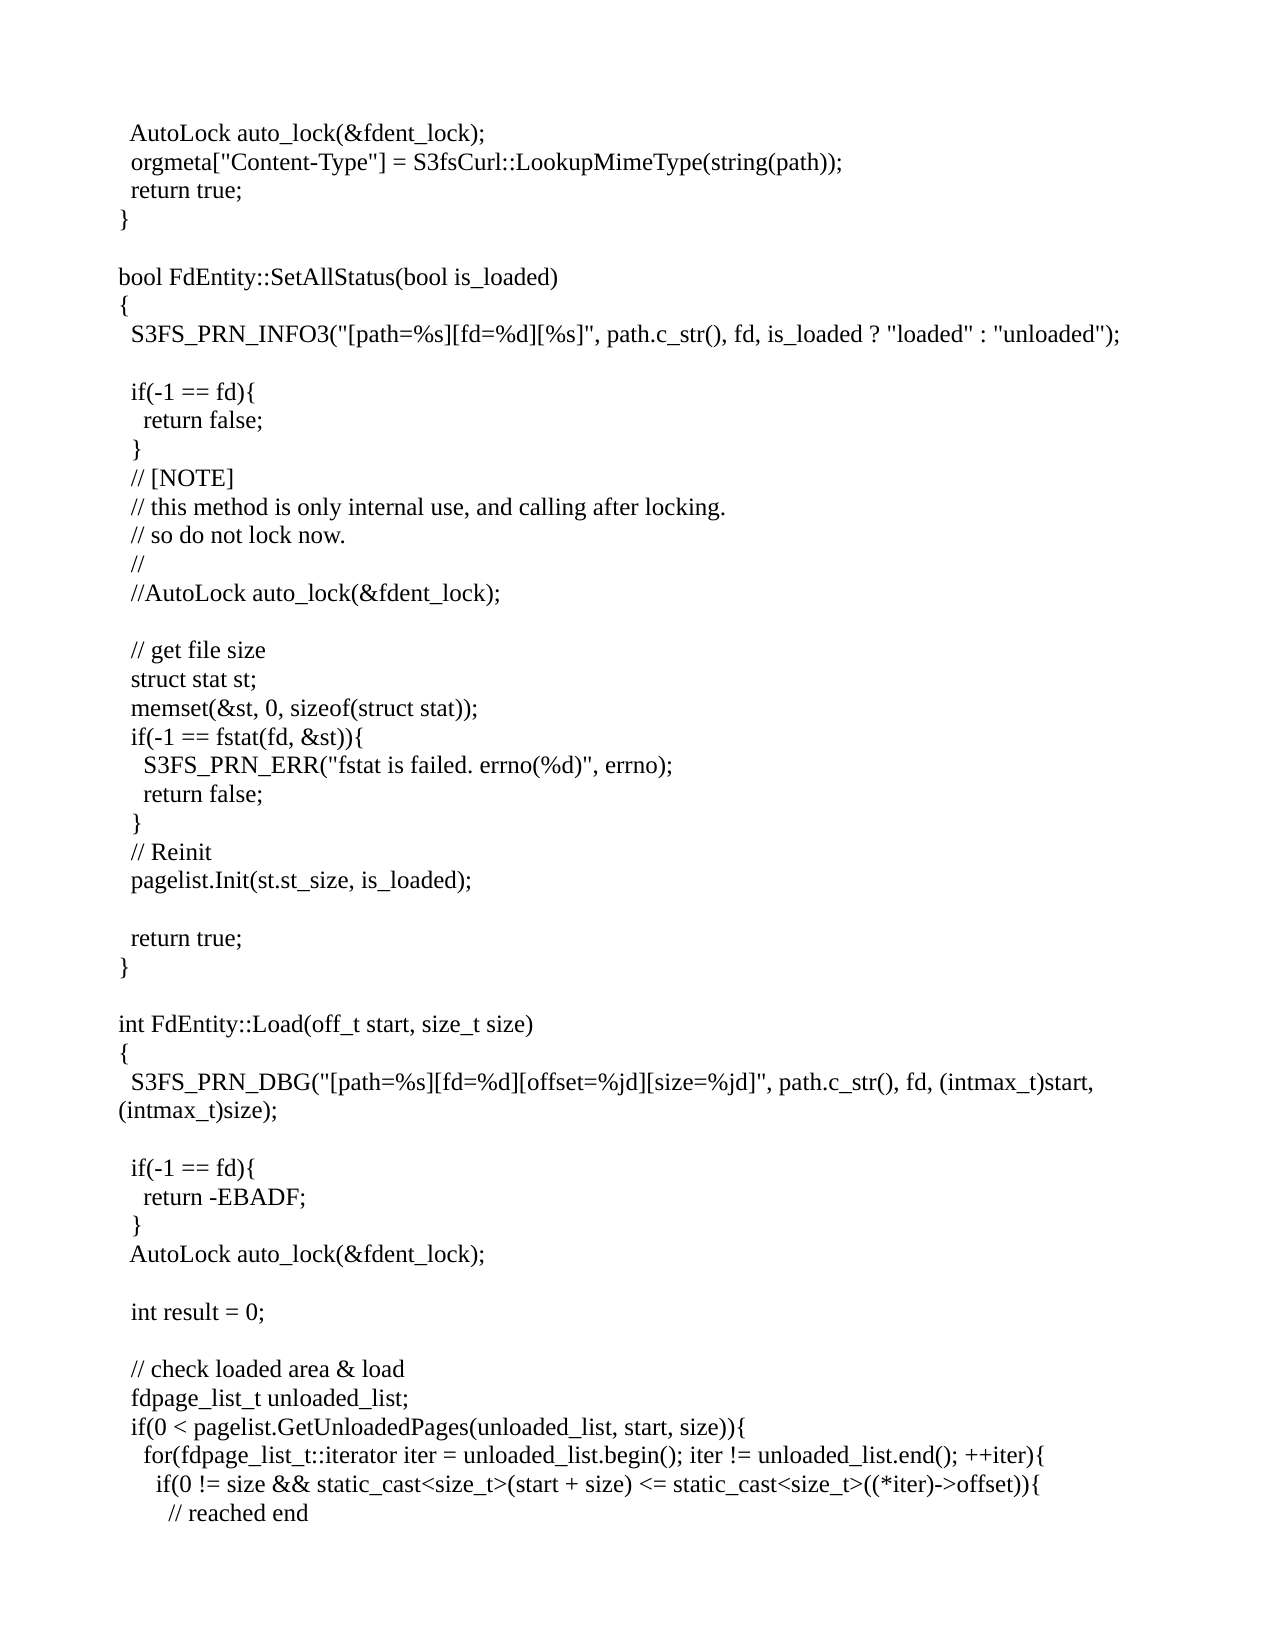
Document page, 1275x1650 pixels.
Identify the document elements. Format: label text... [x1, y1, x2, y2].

text } [118, 204, 1157, 233]
text if(-1 == fd){ [118, 377, 1157, 406]
text AutoLock auto_lock(&fdent_lock); [118, 1239, 1157, 1268]
text return false; [118, 779, 1157, 808]
text } [118, 434, 1157, 463]
text return true; [118, 923, 1157, 952]
text struct stat st; [118, 664, 1157, 693]
text for(fdpage_list_t::iterator iter = unloaded_list.begin(); iter != unloaded_list.end(); ++iter){ [118, 1441, 1157, 1469]
text // [NOTE] [118, 463, 1157, 492]
text pagelist.Init(st.st_size, is_loaded); [118, 866, 1157, 894]
text // check loaded area & load [118, 1354, 1157, 1383]
text int result = 0; [118, 1297, 1157, 1326]
text // Reinit [118, 837, 1157, 866]
text //AutoLock auto_lock(&fdent_lock); [118, 578, 1157, 607]
text if(0 != size && static_cast<size_t>(start + size) <= static_cast<size_t>((*iter)->offset)){ [118, 1469, 1157, 1498]
text // [118, 549, 1157, 578]
text // so do not lock now. [118, 521, 1157, 549]
text } [118, 1211, 1157, 1239]
text int FdEntity::Load(off_t start, size_t size) [118, 1009, 1157, 1038]
text S3FS_PRN_INFO3("[path=%s][fd=%d][%s]", path.c_str(), fd, is_loaded ? "loaded" : "unloaded"); [118, 319, 1157, 348]
text AutoLock auto_lock(&fdent_lock); [118, 118, 1157, 147]
text memset(&st, 0, sizeof(struct stat)); [118, 693, 1157, 722]
text S3FS_PRN_DBG("[path=%s][fd=%d][offset=%jd][size=%jd]", path.c_str(), fd, (intmax_t)start, (intmax_t)size); [118, 1067, 1157, 1124]
text } [118, 808, 1157, 837]
text { [118, 1038, 1157, 1067]
text { [118, 291, 1157, 319]
text return -EBADF; [118, 1182, 1157, 1211]
text S3FS_PRN_ERR("fstat is failed. errno(%d)", errno); [118, 751, 1157, 779]
text if(-1 == fd){ [118, 1153, 1157, 1182]
text if(0 < pagelist.GetUnloadedPages(unloaded_list, start, size)){ [118, 1412, 1157, 1441]
text return true; [118, 176, 1157, 204]
text return false; [118, 406, 1157, 434]
text } [118, 952, 1157, 981]
text fdpage_list_t unloaded_list; [118, 1383, 1157, 1412]
text // reached end [118, 1498, 1157, 1527]
text // this method is only internal use, and calling after locking. [118, 492, 1157, 521]
text if(-1 == fstat(fd, &st)){ [118, 722, 1157, 751]
text orgmeta["Content-Type"] = S3fsCurl::LookupMimeType(string(path)); [118, 147, 1157, 176]
text bool FdEntity::SetAllStatus(bool is_loaded) [118, 262, 1157, 291]
text // get file size [118, 636, 1157, 664]
